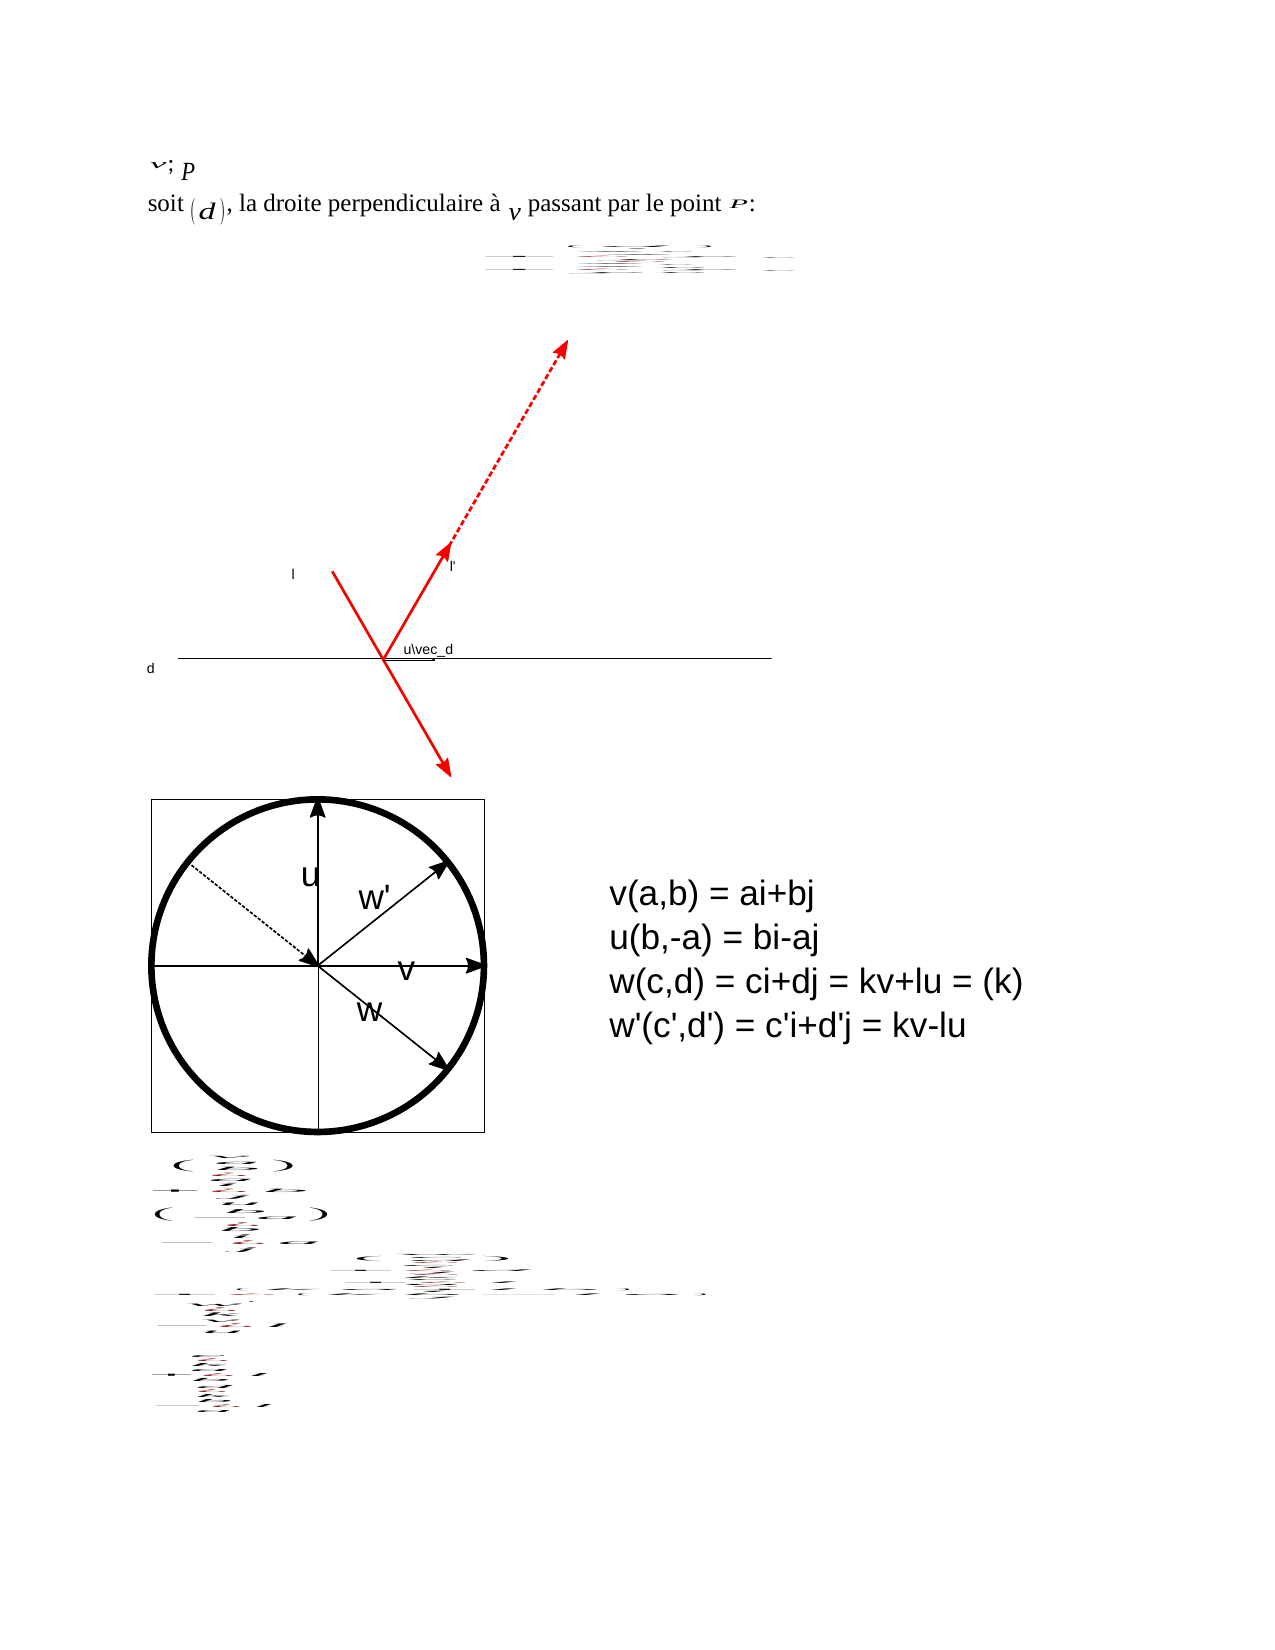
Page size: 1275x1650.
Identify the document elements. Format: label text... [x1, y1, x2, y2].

text ; soit , la droite perpendiculaire à passant par le point : [148, 148, 1127, 226]
